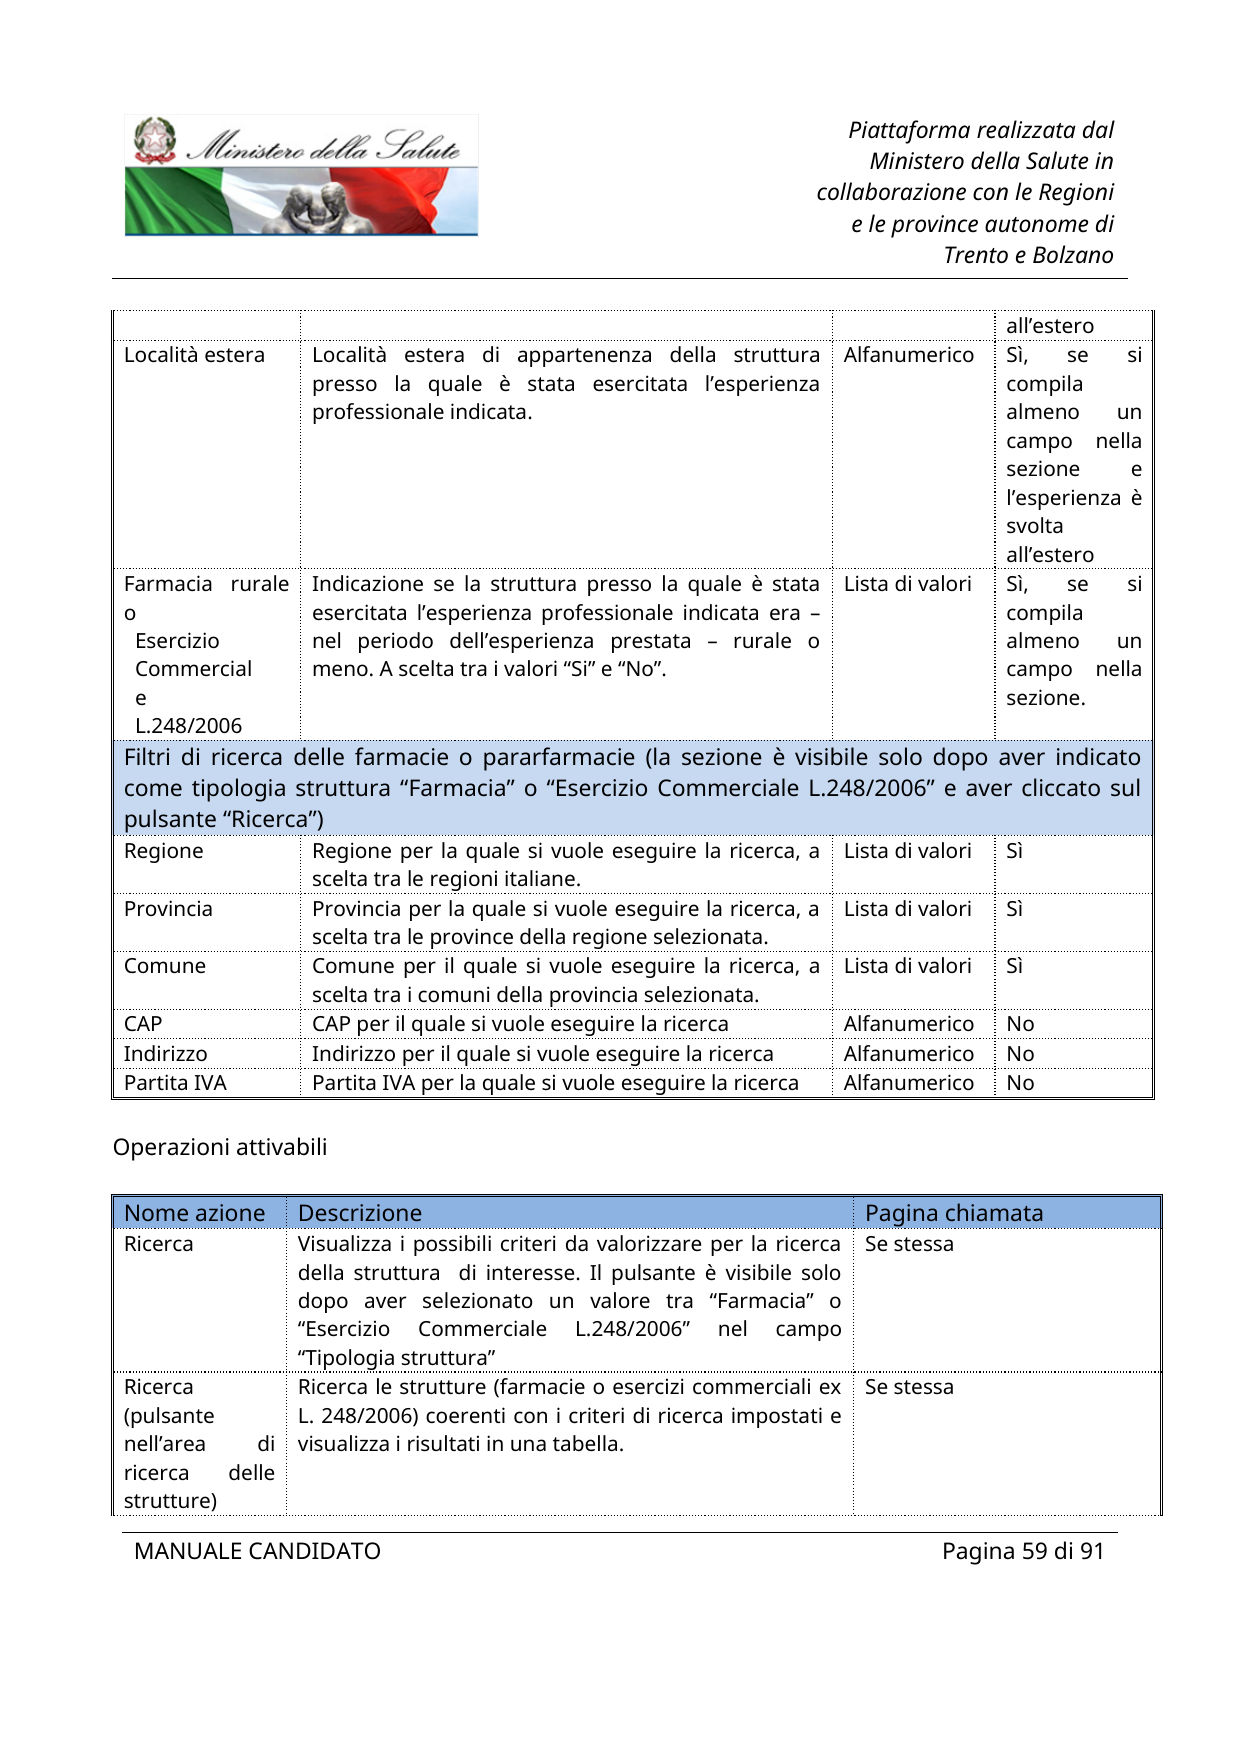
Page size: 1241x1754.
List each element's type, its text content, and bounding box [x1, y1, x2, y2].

table_cell No [995, 1009, 1152, 1038]
table_cell CAP [114, 1009, 301, 1038]
table_cell Partita IVA [114, 1068, 301, 1097]
table_cell Alfanumerico [832, 1009, 995, 1038]
table_cell Comune [114, 951, 301, 1008]
table_header [1163, 1194, 1167, 1228]
table_cell Sì, se si compila almeno un campo nella sezione e l’esperienza è svolta all’estero [995, 340, 1152, 568]
table_cell Provincia [114, 893, 301, 951]
table_cell [301, 310, 832, 339]
table_cell Regione [114, 835, 301, 893]
table_cell Farmacia rurale o [114, 568, 301, 740]
table_cell Provincia per la quale si vuole eseguire la ricerca, a scelta tra le province della regione selezionata. [301, 893, 832, 951]
table_cell Se stessa [854, 1371, 1160, 1514]
table_cell Lista di valori [832, 951, 995, 1008]
table_cell Lista di valori [832, 568, 995, 740]
table_cell Filtri di ricerca delle farmacie o pararfarmacie (la sezione è visibile solo dopo aver indicato come tipologia struttura “Farmacia” o “Esercizio Commerciale L.248/2006” e aver cliccato sul pulsante “Ricerca”) [114, 740, 1152, 835]
table_cell Partita IVA per la quale si vuole eseguire la ricerca [301, 1068, 832, 1097]
table_cell Indirizzo per il quale si vuole eseguire la ricerca [301, 1038, 832, 1067]
table_header Esercizio Commerciale L.248/2006 [124, 626, 269, 740]
table_cell [1163, 1371, 1167, 1514]
text Operazioni attivabili [112, 1131, 1128, 1162]
table_cell Alfanumerico [832, 1038, 995, 1067]
table_cell Alfanumerico [832, 340, 995, 568]
table_cell Località estera di appartenenza della struttura presso la quale è stata esercitata l’esperienza professionale indicata. [301, 340, 832, 568]
table_cell Ricerca [114, 1228, 286, 1371]
table_cell Località estera [114, 340, 301, 568]
table_cell Sì, se si compila almeno un campo nella sezione. [995, 568, 1152, 740]
table_cell Comune per il quale si vuole eseguire la ricerca, a scelta tra i comuni della provincia selezionata. [301, 951, 832, 1008]
table_cell Lista di valori [832, 835, 995, 893]
table_cell [832, 310, 995, 339]
table_cell [114, 310, 301, 339]
table_cell Sì [995, 893, 1152, 951]
table_cell Indirizzo [114, 1038, 301, 1067]
table_cell Alfanumerico [832, 1068, 995, 1097]
table_header Nome azione [114, 1197, 286, 1228]
table_header Descrizione [286, 1197, 854, 1228]
table_cell Ricerca le strutture (farmacie o esercizi commerciali ex L. 248/2006) coerenti con i criteri di ricerca impostati e visualizza i risultati in una tabella. [286, 1371, 854, 1514]
table_cell Lista di valori [832, 893, 995, 951]
table_cell Visualizza i possibili criteri da valorizzare per la ricerca della struttura di interesse. Il pulsante è visibile solo dopo aver selezionato un valore tra “Farmacia” o “Esercizio Commerciale L.248/2006” nel campo “Tipologia struttura” [286, 1228, 854, 1371]
table_cell Regione per la quale si vuole eseguire la ricerca, a scelta tra le regioni italiane. [301, 835, 832, 893]
table_header Pagina chiamata [854, 1197, 1160, 1228]
table_cell [1163, 1228, 1167, 1371]
table_cell Sì [995, 951, 1152, 1008]
table_cell Sì [995, 835, 1152, 893]
table_cell No [995, 1068, 1152, 1097]
table_cell CAP per il quale si vuole eseguire la ricerca [301, 1009, 832, 1038]
table_cell No [995, 1038, 1152, 1067]
table_cell Indicazione se la struttura presso la quale è stata esercitata l’esperienza professionale indicata era – nel periodo dell’esperienza prestata – rurale o meno. A scelta tra i valori “Si” e “No”. [301, 568, 832, 740]
table_cell Se stessa [854, 1228, 1160, 1371]
table_cell Ricerca (pulsante nell’area di ricerca delle strutture) [114, 1371, 286, 1514]
table_cell all’estero [995, 310, 1152, 339]
